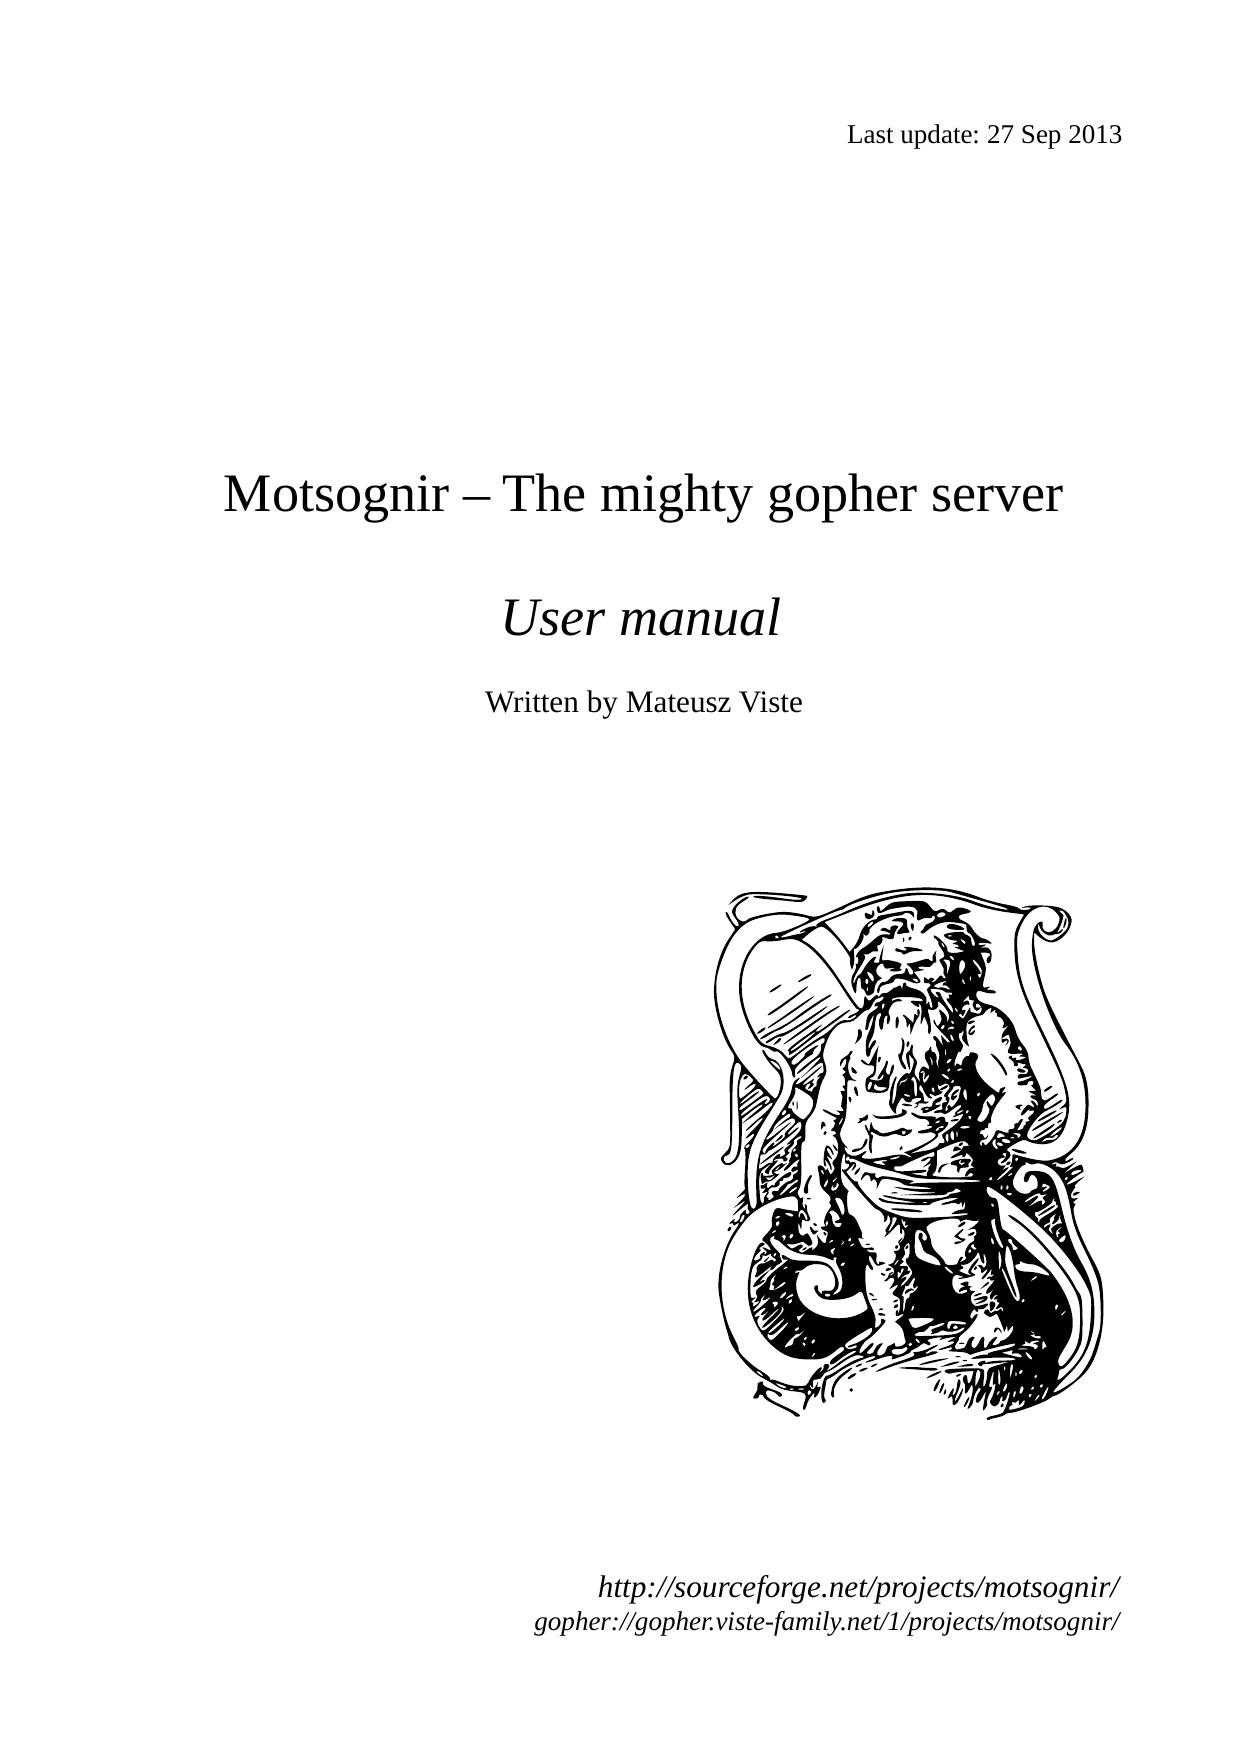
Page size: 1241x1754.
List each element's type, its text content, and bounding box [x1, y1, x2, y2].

text Motsognir – The mighty gopher server [118, 461, 1122, 523]
text User manual [118, 585, 1122, 648]
text Last update: 27 Sep 2013 [118, 118, 1122, 149]
text Written by Mateusz Viste [118, 683, 1122, 719]
